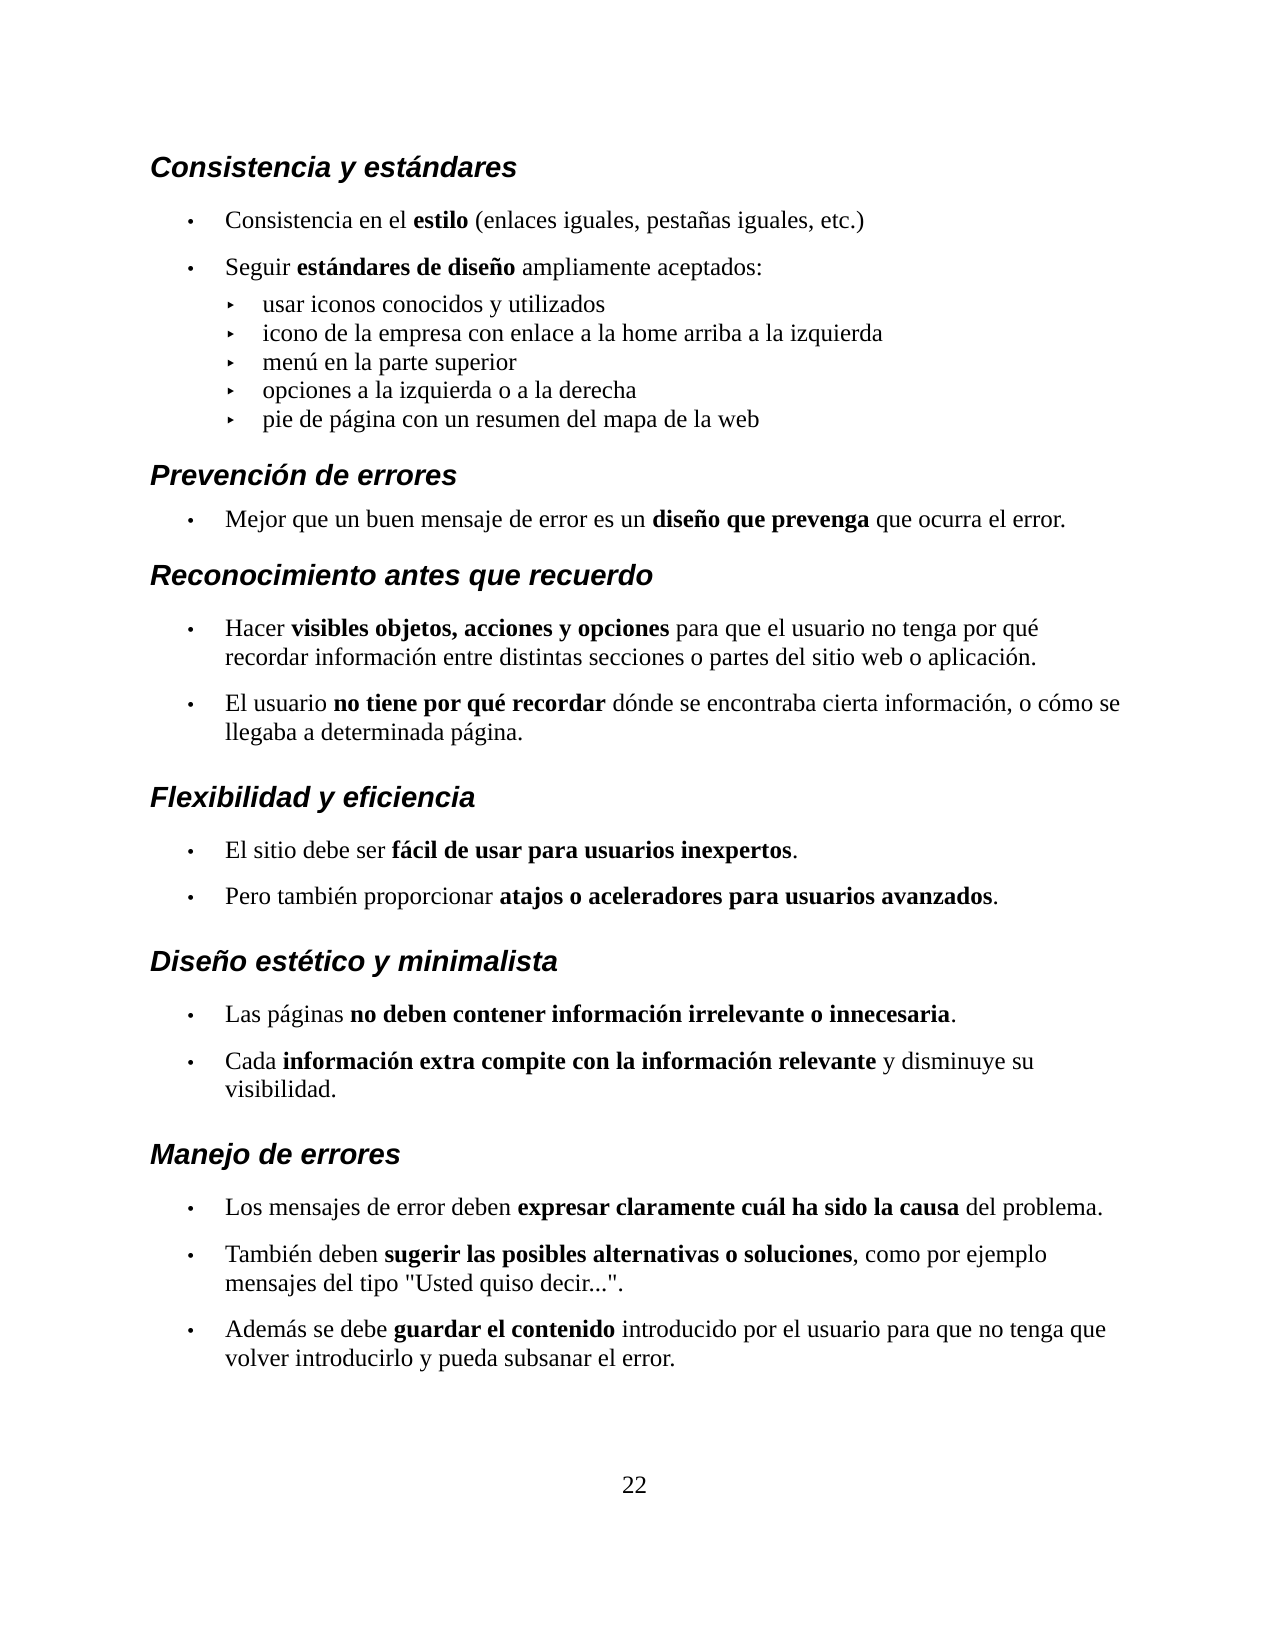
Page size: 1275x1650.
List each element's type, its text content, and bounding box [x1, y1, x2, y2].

list El usuario no tiene por qué recordar dónde se encontraba cierta información, o cómo se llegaba a determinada página. [187, 688, 1125, 746]
list Además se debe guardar el contenido introducido por el usuario para que no tenga que volver introducirlo y pueda subsanar el error. [187, 1314, 1125, 1372]
subtitle Flexibilidad y eficiencia [150, 780, 1125, 813]
subtitle Prevención de errores [150, 458, 1125, 492]
list usar iconos conocidos y utilizados [225, 289, 1125, 318]
list icono de la empresa con enlace a la home arriba a la izquierda [225, 318, 1125, 347]
list Los mensajes de error deben expresar claramente cuál ha sido la causa del problema. [187, 1192, 1125, 1221]
list menú en la parte superior [225, 347, 1125, 376]
subtitle Consistencia y estándares [150, 150, 1125, 183]
subtitle Manejo de errores [150, 1137, 1125, 1171]
list opciones a la izquierda o a la derecha [225, 376, 1125, 404]
list También deben sugerir las posibles alternativas o soluciones, como por ejemplo mensajes del tipo "Usted quiso decir...". [187, 1239, 1125, 1296]
list pie de página con un resumen del mapa de la web [225, 404, 1125, 433]
list Mejor que un buen mensaje de error es un diseño que prevenga que ocurra el error. [187, 504, 1125, 533]
list Pero también proporcionar atajos o aceleradores para usuarios avanzados. [187, 881, 1125, 910]
subtitle Diseño estético y minimalista [150, 944, 1125, 978]
list Cada información extra compite con la información relevante y disminuye su visibilidad. [187, 1046, 1125, 1103]
list Seguir estándares de diseño ampliamente aceptados: [187, 252, 1125, 280]
subtitle Reconocimiento antes que recuerdo [150, 558, 1125, 591]
list Consistencia en el estilo (enlaces iguales, pestañas iguales, etc.) [187, 205, 1125, 234]
list Hacer visibles objetos, acciones y opciones para que el usuario no tenga por qué recordar información entre distintas secciones o partes del sitio web o aplicación. [187, 613, 1125, 670]
list El sitio debe ser fácil de usar para usuarios inexpertos. [187, 835, 1125, 863]
list Las páginas no deben contener información irrelevante o innecesaria. [187, 999, 1125, 1028]
